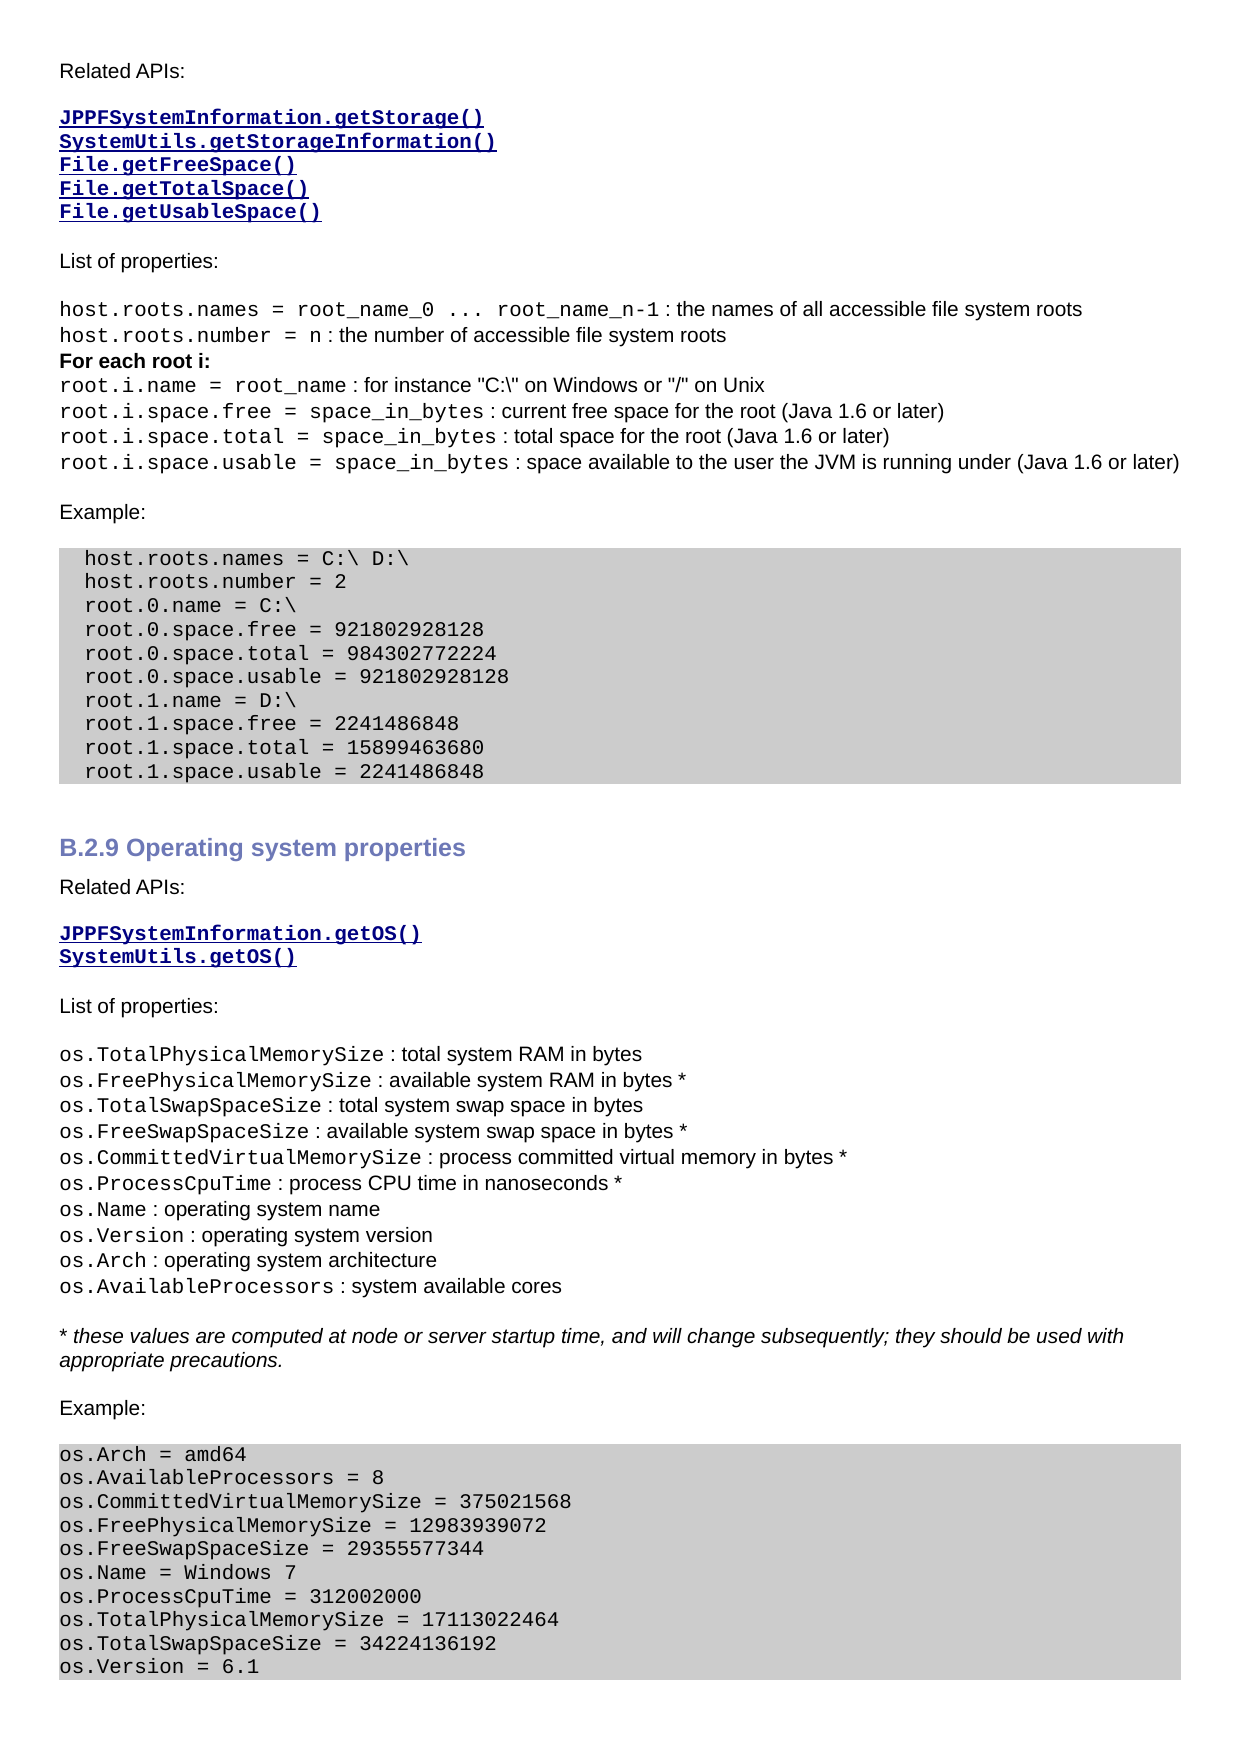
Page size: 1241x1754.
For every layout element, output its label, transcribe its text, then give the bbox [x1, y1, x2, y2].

text File.getTotalSpace() [59, 178, 1181, 202]
text SystemUtils.getOS() [59, 946, 1181, 970]
text List of properties: [59, 249, 1181, 273]
text root.1.space.usable = 2241486848 [59, 761, 1181, 784]
text os.FreePhysicalMemorySize = 12983939072 [59, 1515, 1181, 1538]
text root.i.space.free = space_in_bytes : current free space for the root (Java 1.6 or later) [59, 398, 1181, 424]
subtitle Operating system properties [59, 833, 1181, 862]
text root.0.space.free = 921802928128 [59, 619, 1181, 642]
text Example: [59, 1396, 1181, 1420]
text os.Name = Windows 7 [59, 1562, 1181, 1586]
text List of properties: [59, 994, 1181, 1018]
text root.0.space.total = 984302772224 [59, 642, 1181, 666]
text os.CommittedVirtualMemorySize : process committed virtual memory in bytes * [59, 1145, 1181, 1171]
text os.TotalPhysicalMemorySize : total system RAM in bytes [59, 1042, 1181, 1067]
text os.TotalSwapSpaceSize = 34224136192 [59, 1633, 1181, 1657]
text Example: [59, 500, 1181, 524]
text root.i.name = root_name : for instance "C:\" on Windows or "/" on Unix [59, 373, 1181, 398]
text File.getFreeSpace() [59, 154, 1181, 178]
text os.Arch = amd64 [59, 1444, 1181, 1467]
text os.AvailableProcessors : system available cores [59, 1274, 1181, 1300]
text File.getUsableSpace() [59, 202, 1181, 225]
text os.Version = 6.1 [59, 1657, 1181, 1680]
text os.Name : operating system name [59, 1197, 1181, 1222]
text root.i.space.total = space_in_bytes : total space for the root (Java 1.6 or later) [59, 424, 1181, 450]
text host.roots.names = C:\ D:\ [59, 548, 1181, 572]
text os.Version : operating system version [59, 1222, 1181, 1248]
text root.0.name = C:\ [59, 595, 1181, 619]
text os.Arch : operating system architecture [59, 1248, 1181, 1274]
text JPPFSystemInformation.getStorage() [59, 107, 1181, 131]
text root.0.space.usable = 921802928128 [59, 666, 1181, 690]
text root.1.name = D:\ [59, 690, 1181, 713]
text os.FreeSwapSpaceSize : available system swap space in bytes * [59, 1119, 1181, 1145]
text os.AvailableProcessors = 8 [59, 1467, 1181, 1491]
text host.roots.number = n : the number of accessible file system roots [59, 323, 1181, 349]
text For each root i: [59, 349, 1181, 373]
text JPPFSystemInformation.getOS() [59, 922, 1181, 946]
text os.ProcessCpuTime : process CPU time in nanoseconds * [59, 1171, 1181, 1197]
text host.roots.names = root_name_0 ... root_name_n-1 : the names of all accessible file system roots [59, 297, 1181, 323]
text os.TotalSwapSpaceSize : total system swap space in bytes [59, 1093, 1181, 1119]
text SystemUtils.getStorageInformation() [59, 131, 1181, 154]
text root.i.space.usable = space_in_bytes : space available to the user the JVM is running under (Java 1.6 or later) [59, 450, 1181, 476]
text os.FreeSwapSpaceSize = 29355577344 [59, 1538, 1181, 1562]
text os.CommittedVirtualMemorySize = 375021568 [59, 1491, 1181, 1515]
text os.ProcessCpuTime = 312002000 [59, 1586, 1181, 1609]
text os.FreePhysicalMemorySize : available system RAM in bytes * [59, 1067, 1181, 1093]
text * these values are computed at node or server startup time, and will change subsequently; they should be used with appropriate precautions. [59, 1324, 1181, 1372]
text root.1.space.total = 15899463680 [59, 737, 1181, 761]
text Related APIs: [59, 874, 1181, 898]
text os.TotalPhysicalMemorySize = 17113022464 [59, 1609, 1181, 1633]
text host.roots.number = 2 [59, 572, 1181, 595]
text Related APIs: [59, 59, 1181, 83]
text root.1.space.free = 2241486848 [59, 713, 1181, 737]
